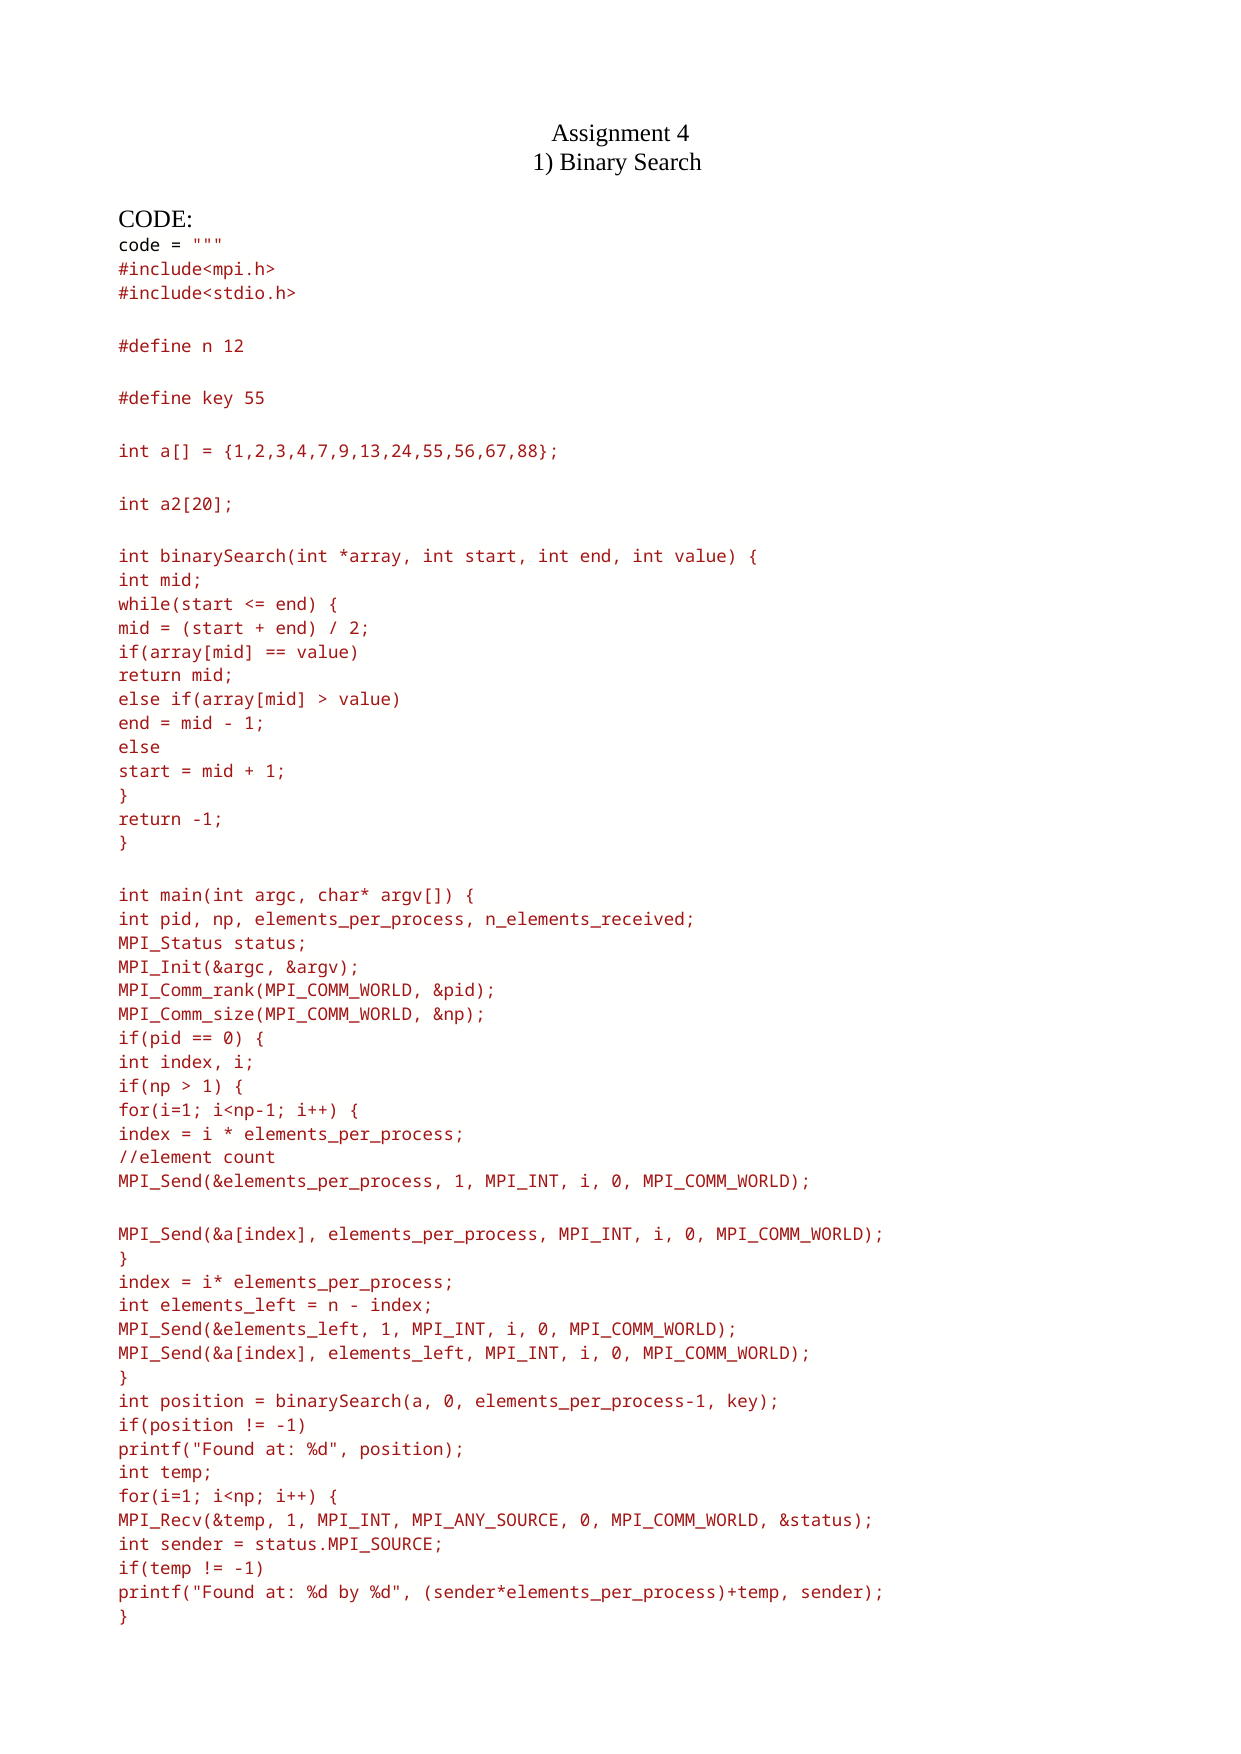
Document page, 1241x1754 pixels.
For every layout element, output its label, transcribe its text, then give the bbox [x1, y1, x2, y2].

text int main(int argc, char* argv[]) { [118, 883, 1122, 907]
text MPI_Send(&a[index], elements_per_process, MPI_INT, i, 0, MPI_COMM_WORLD); [118, 1222, 1122, 1245]
text MPI_Init(&argc, &argv); [118, 954, 1122, 978]
text } [118, 782, 1122, 806]
text } [118, 830, 1122, 854]
text #define n 12 [118, 333, 1122, 357]
text printf("Found at: %d by %d", (sender*elements_per_process)+temp, sender); [118, 1579, 1122, 1603]
text int position = binarySearch(a, 0, elements_per_process-1, key); [118, 1388, 1122, 1412]
text MPI_Send(&elements_left, 1, MPI_INT, i, 0, MPI_COMM_WORLD); [118, 1317, 1122, 1341]
text printf("Found at: %d", position); [118, 1436, 1122, 1460]
text if(pid == 0) { [118, 1026, 1122, 1050]
text mid = (start + end) / 2; [118, 615, 1122, 639]
text #include<mpi.h> [118, 257, 1122, 281]
text if(temp != -1) [118, 1556, 1122, 1579]
text MPI_Status status; [118, 930, 1122, 954]
text MPI_Comm_size(MPI_COMM_WORLD, &np); [118, 1002, 1122, 1026]
text MPI_Comm_rank(MPI_COMM_WORLD, &pid); [118, 978, 1122, 1002]
text int mid; [118, 568, 1122, 592]
text } [118, 1603, 1122, 1627]
text int temp; [118, 1460, 1122, 1484]
text code = """ [118, 233, 1122, 257]
text for(i=1; i<np; i++) { [118, 1484, 1122, 1508]
text while(start <= end) { [118, 592, 1122, 615]
text end = mid - 1; [118, 711, 1122, 735]
text Assignment 4 [118, 118, 1122, 147]
text if(position != -1) [118, 1412, 1122, 1436]
text index = i* elements_per_process; [118, 1269, 1122, 1293]
text int sender = status.MPI_SOURCE; [118, 1532, 1122, 1556]
text if(array[mid] == value) [118, 639, 1122, 663]
text if(np > 1) { [118, 1073, 1122, 1097]
text CODE: [118, 204, 1122, 233]
text return mid; [118, 663, 1122, 687]
text int index, i; [118, 1050, 1122, 1073]
text start = mid + 1; [118, 758, 1122, 782]
text int a2[20]; [118, 491, 1122, 515]
text else if(array[mid] > value) [118, 687, 1122, 711]
text #include<stdio.h> [118, 281, 1122, 305]
text int binarySearch(int *array, int start, int end, int value) { [118, 544, 1122, 568]
text #define key 55 [118, 386, 1122, 410]
text int pid, np, elements_per_process, n_elements_received; [118, 907, 1122, 930]
text 1) Binary Search [118, 147, 1122, 176]
text MPI_Send(&a[index], elements_left, MPI_INT, i, 0, MPI_COMM_WORLD); [118, 1341, 1122, 1365]
text MPI_Send(&elements_per_process, 1, MPI_INT, i, 0, MPI_COMM_WORLD); [118, 1169, 1122, 1193]
text index = i * elements_per_process; [118, 1121, 1122, 1145]
text //element count [118, 1145, 1122, 1169]
text int a[] = {1,2,3,4,7,9,13,24,55,56,67,88}; [118, 439, 1122, 462]
text for(i=1; i<np-1; i++) { [118, 1097, 1122, 1121]
text else [118, 735, 1122, 758]
text int elements_left = n - index; [118, 1293, 1122, 1317]
text return -1; [118, 806, 1122, 830]
text MPI_Recv(&temp, 1, MPI_INT, MPI_ANY_SOURCE, 0, MPI_COMM_WORLD, &status); [118, 1508, 1122, 1532]
text } [118, 1365, 1122, 1388]
text } [118, 1245, 1122, 1269]
